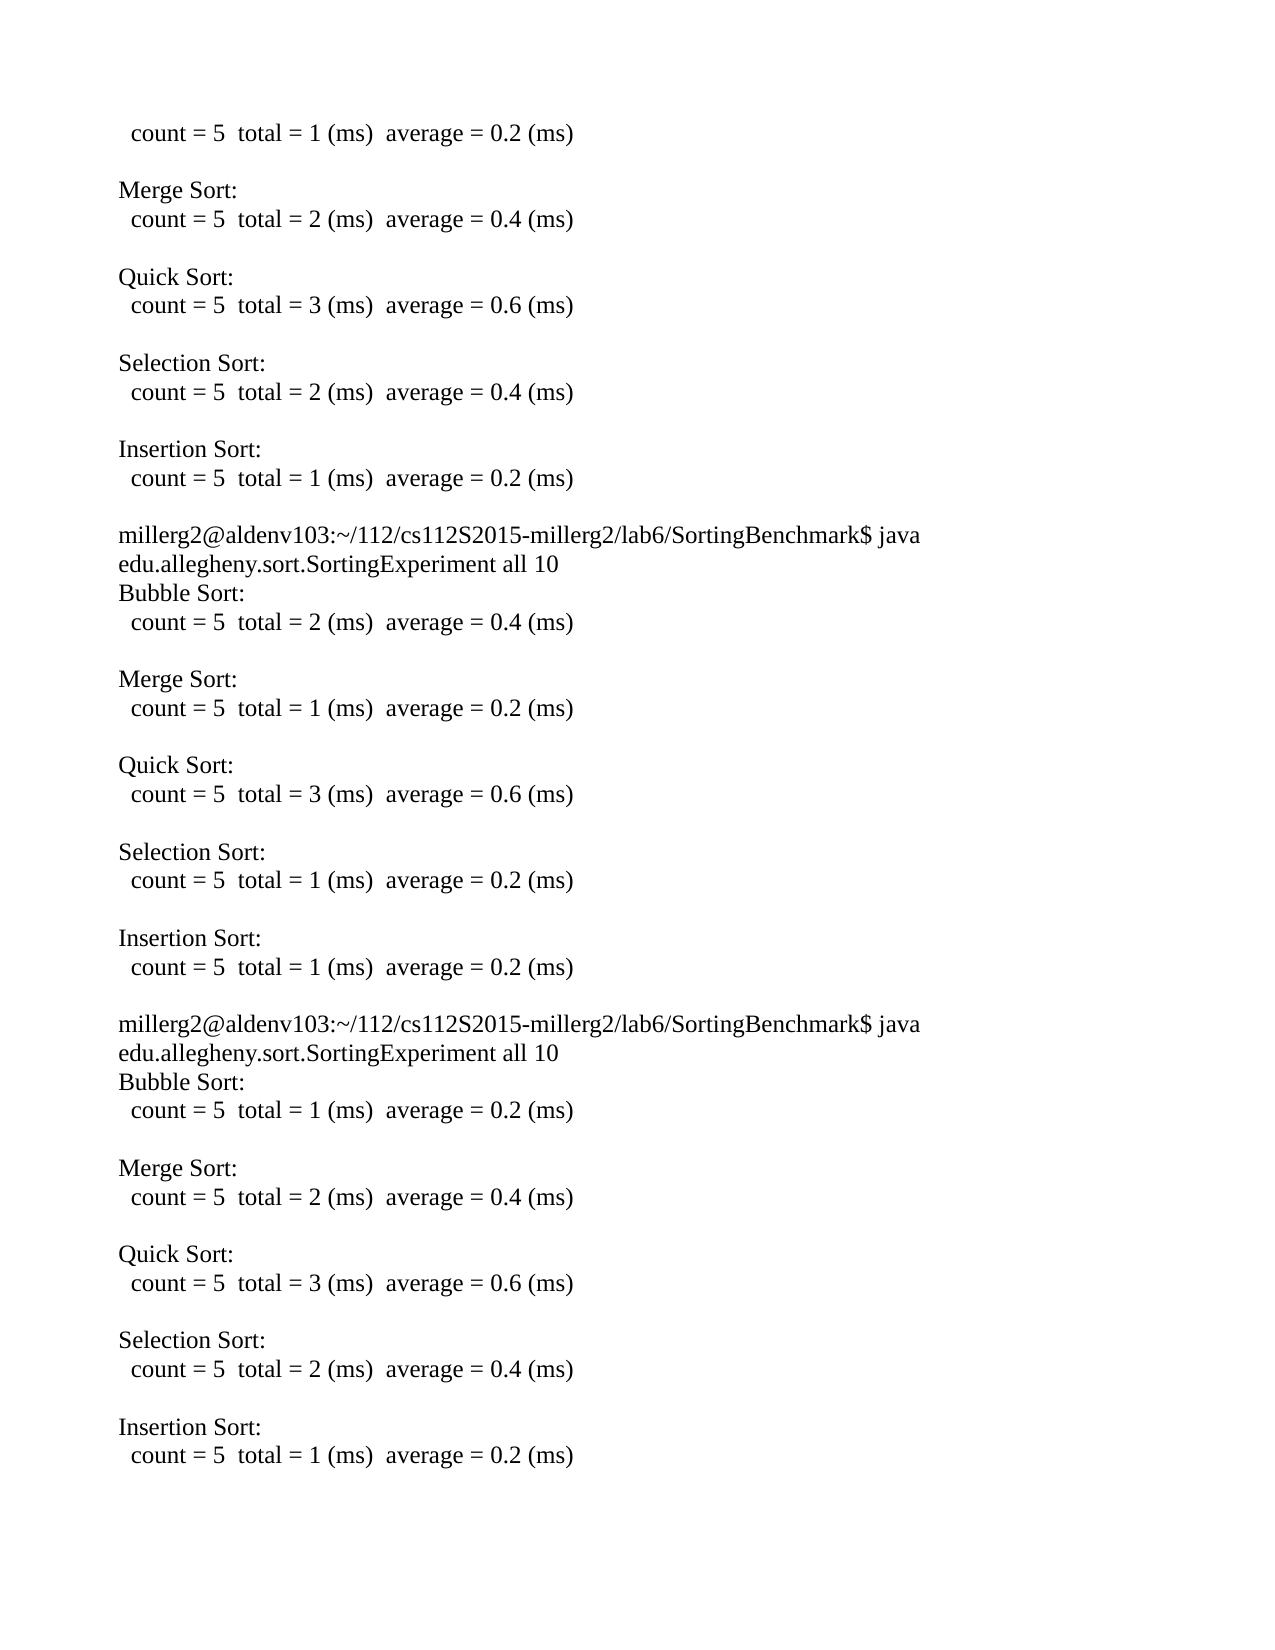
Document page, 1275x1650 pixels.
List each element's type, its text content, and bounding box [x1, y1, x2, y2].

text count = 5 total = 1 (ms) average = 0.2 (ms) [118, 866, 1157, 894]
text millerg2@aldenv103:~/112/cs112S2015-millerg2/lab6/SortingBenchmark$ java edu.allegheny.sort.SortingExperiment all 10 [118, 1009, 1157, 1067]
text count = 5 total = 1 (ms) average = 0.2 (ms) [118, 693, 1157, 722]
text Selection Sort: [118, 348, 1157, 377]
text count = 5 total = 1 (ms) average = 0.2 (ms) [118, 463, 1157, 492]
text Selection Sort: [118, 1326, 1157, 1354]
text count = 5 total = 2 (ms) average = 0.4 (ms) [118, 607, 1157, 636]
text Merge Sort: [118, 176, 1157, 204]
text count = 5 total = 1 (ms) average = 0.2 (ms) [118, 1441, 1157, 1469]
text Selection Sort: [118, 837, 1157, 866]
text count = 5 total = 3 (ms) average = 0.6 (ms) [118, 1268, 1157, 1297]
text count = 5 total = 1 (ms) average = 0.2 (ms) [118, 1096, 1157, 1124]
text Insertion Sort: [118, 1412, 1157, 1441]
text count = 5 total = 3 (ms) average = 0.6 (ms) [118, 291, 1157, 319]
text Quick Sort: [118, 751, 1157, 779]
text millerg2@aldenv103:~/112/cs112S2015-millerg2/lab6/SortingBenchmark$ java edu.allegheny.sort.SortingExperiment all 10 [118, 521, 1157, 578]
text count = 5 total = 2 (ms) average = 0.4 (ms) [118, 204, 1157, 233]
text count = 5 total = 2 (ms) average = 0.4 (ms) [118, 1354, 1157, 1383]
text count = 5 total = 3 (ms) average = 0.6 (ms) [118, 779, 1157, 808]
text Bubble Sort: [118, 1067, 1157, 1096]
text Quick Sort: [118, 1239, 1157, 1268]
text count = 5 total = 2 (ms) average = 0.4 (ms) [118, 377, 1157, 406]
text Quick Sort: [118, 262, 1157, 291]
text Insertion Sort: [118, 434, 1157, 463]
text Insertion Sort: [118, 923, 1157, 952]
text count = 5 total = 1 (ms) average = 0.2 (ms) [118, 952, 1157, 981]
text count = 5 total = 1 (ms) average = 0.2 (ms) [118, 118, 1157, 147]
text Merge Sort: [118, 1153, 1157, 1182]
text count = 5 total = 2 (ms) average = 0.4 (ms) [118, 1182, 1157, 1211]
text Merge Sort: [118, 664, 1157, 693]
text Bubble Sort: [118, 578, 1157, 607]
